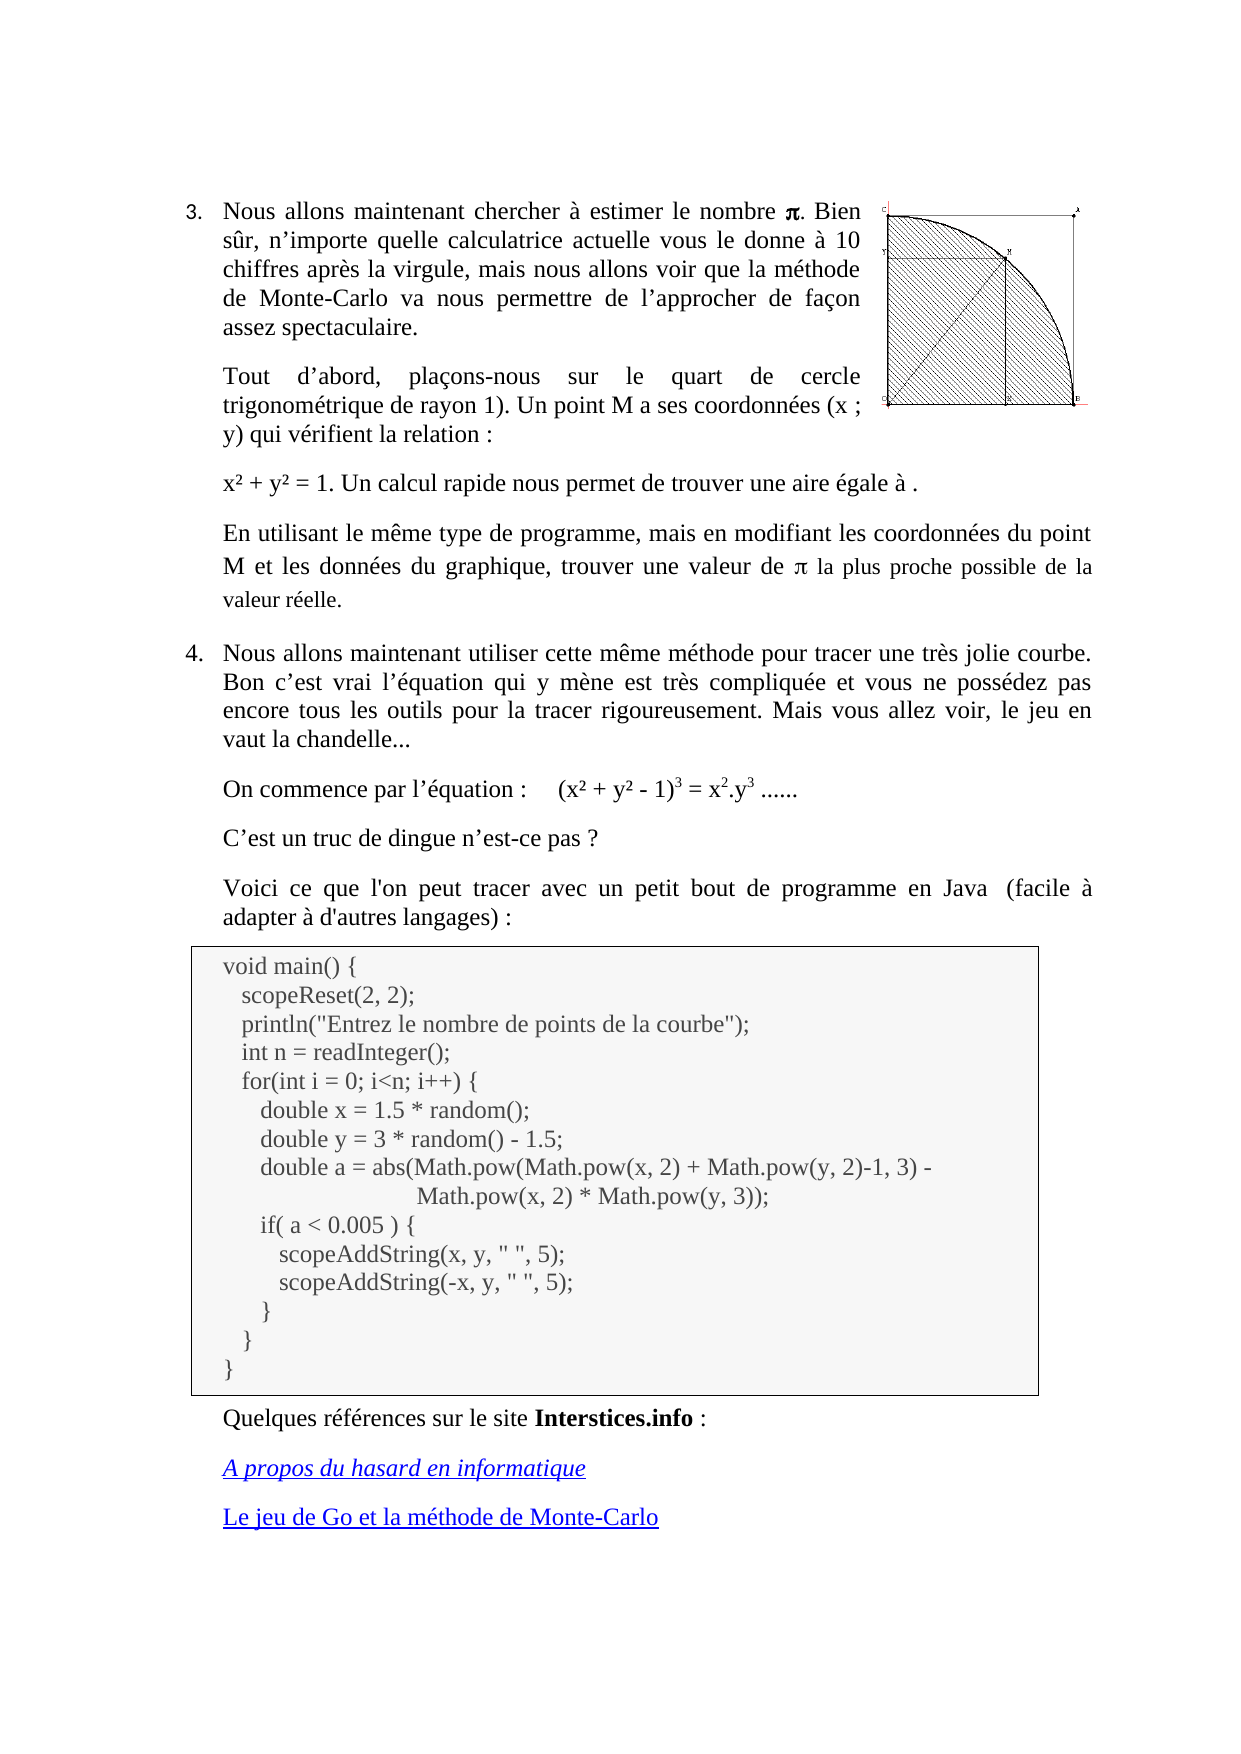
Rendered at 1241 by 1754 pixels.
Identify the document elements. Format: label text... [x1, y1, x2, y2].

list void main() { scopeReset(2, 2); println("Entrez le nombre de points de la courbe"); int n = readInteger(); for(int i = 0; i<n; i++) { double x = 1.5 * random(); double y = 3 * random() - 1.5; double a = abs(Math.pow(Math.pow(x, 2) + Math.pow(y, 2)-1, 3) - Math.pow(x, 2) * Math.pow(y, 3)); if( a < 0.005 ) { scopeAddString(x, y, " ", 5); scopeAddString(-x, y, " ", 5); } } } [1039, 951, 1093, 1382]
list Tout d’abord, plaçons-nous sur le quart de cercle trigonométrique de rayon 1). Un point M a ses coordonnées (x ; y) qui vérifient la relation : [223, 361, 1093, 448]
list Quelques références sur le site Interstices.info : [223, 1403, 1093, 1432]
list On commence par l’équation : (x² + y² - 1)3 = x2.y3 ...... [223, 774, 1093, 802]
list A propos du hasard en informatique [223, 1453, 1093, 1482]
list En utilisant le même type de programme, mais en modifiant les coordonnées du point M et les données du graphique, trouver une valeur de  la plus proche possible de la valeur réelle. [223, 518, 1093, 613]
list C’est un truc de dingue n’est-ce pas ? [223, 823, 1093, 852]
list Voici ce que l'on peut tracer avec un petit bout de programme en Java (facile à adapter à d'autres langages) : [223, 873, 1093, 930]
list Nous allons maintenant utiliser cette même méthode pour tracer une très jolie courbe. Bon c’est vrai l’équation qui y mène est très compliquée et vous ne possédez pas encore tous les outils pour la tracer rigoureusement. Mais vous allez voir, le jeu en vaut la chandelle... [185, 638, 1093, 753]
picture [881, 201, 1088, 409]
list Le jeu de Go et la méthode de Monte-Carlo [223, 1502, 1093, 1531]
list Nous allons maintenant chercher à estimer le nombre . Bien sûr, n’importe quelle calculatrice actuelle vous le donne à 10 chiffres après la virgule, mais nous allons voir que la méthode de Monte-Carlo va nous permettre de l’approcher de façon assez spectaculaire. [185, 196, 1093, 410]
list x² + y² = 1. Un calcul rapide nous permet de trouver une aire égale à . [223, 468, 1093, 497]
